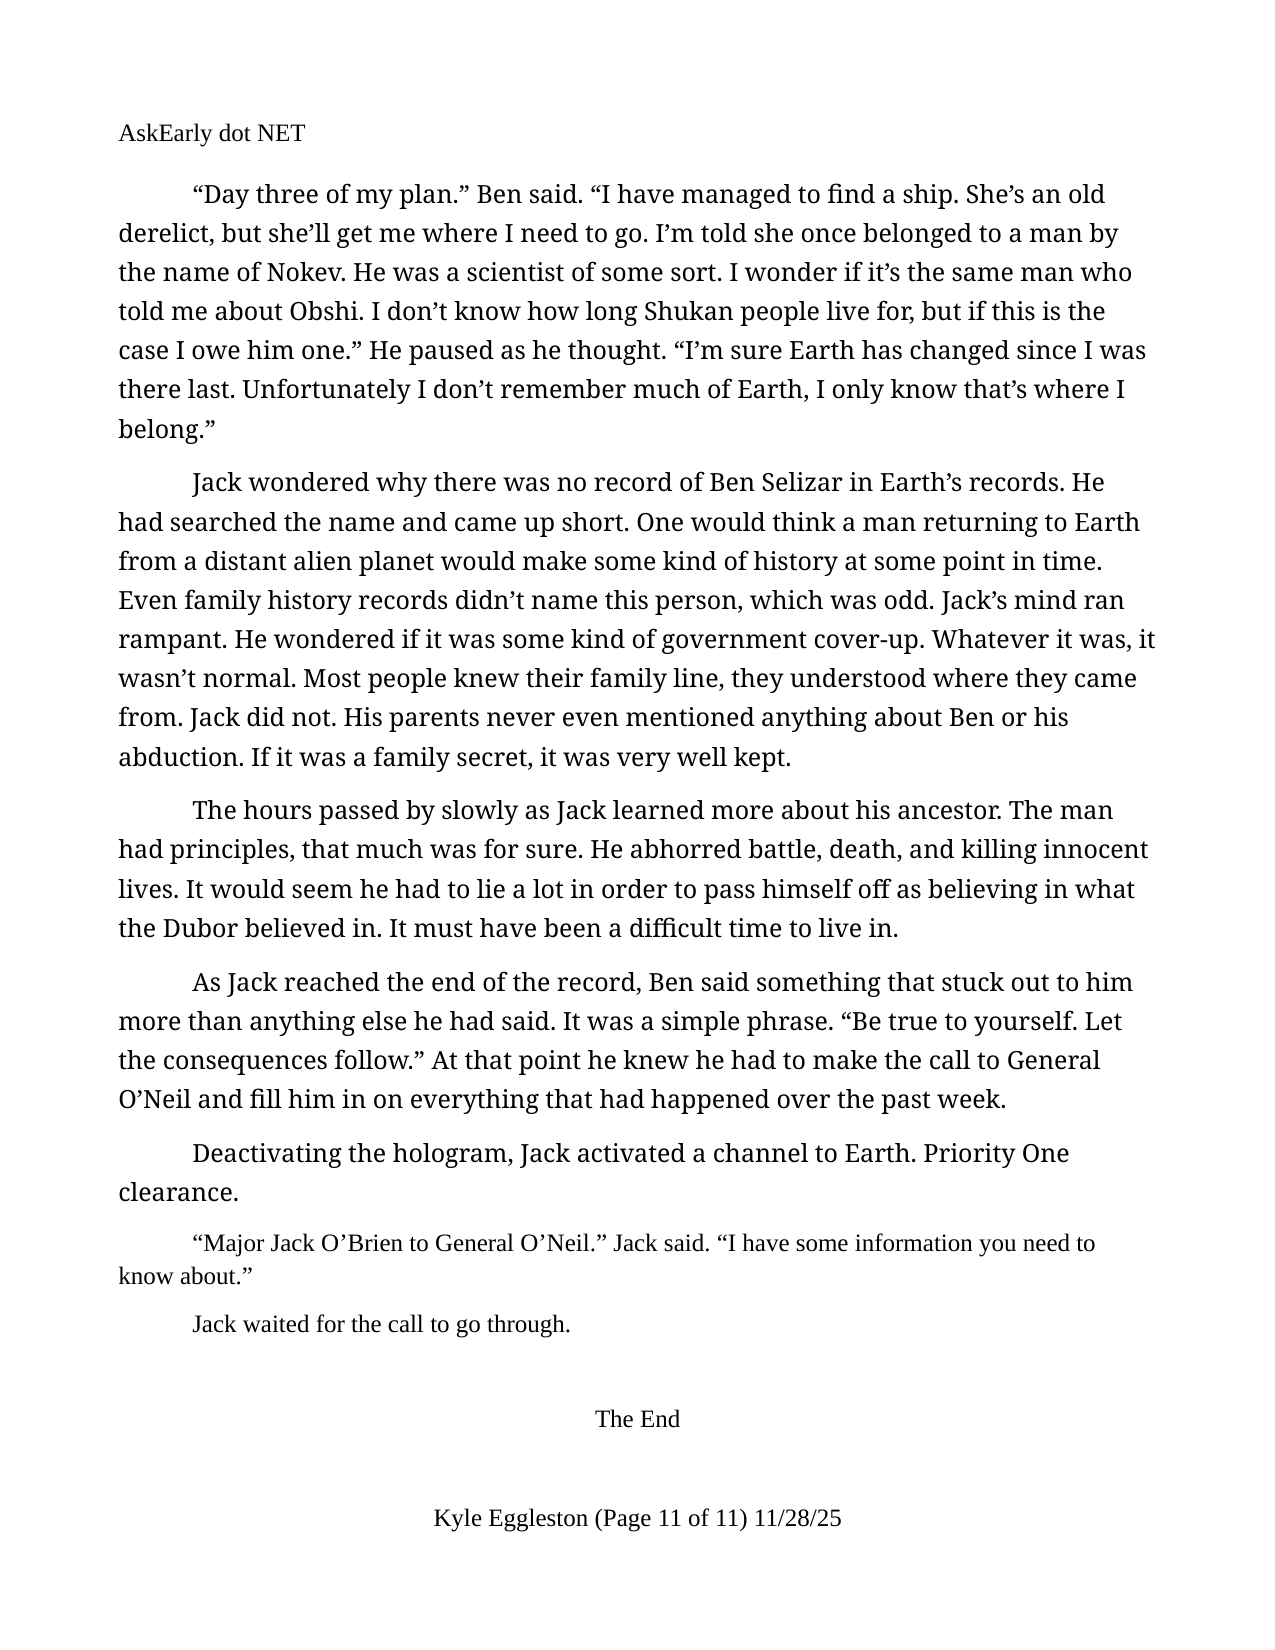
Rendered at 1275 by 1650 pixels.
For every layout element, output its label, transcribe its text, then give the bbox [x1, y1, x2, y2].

text Jack waited for the call to go through. [118, 1309, 1157, 1338]
text “Day three of my plan.” Ben said. “I have managed to find a ship. She’s an old derelict, but she’ll get me where I need to go. I’m told she once belonged to a man by the name of Nokev. He was a scientist of some sort. I wonder if it’s the same man who told me about Obshi. I don’t know how long Shukan people live for, but if this is the case I owe him one.” He paused as he thought. “I’m sure Earth has changed since I was there last. Unfortunately I don’t remember much of Earth, I only know that’s where I belong.” [118, 176, 1157, 445]
text “Major Jack O’Brien to General O’Neil.” Jack said. “I have some information you need to know about.” [118, 1228, 1157, 1290]
text As Jack reached the end of the record, Ben said something that stuck out to him more than anything else he had said. It was a simple phrase. “Be true to yourself. Let the consequences follow.” At that point he knew he had to make the call to General O’Neil and fill him in on everything that had happened over the past week. [118, 964, 1157, 1116]
text Deactivating the hologram, Jack activated a channel to Earth. Priority One clearance. [118, 1136, 1157, 1209]
text The hours passed by slowly as Jack learned more about his ancestor. The man had principles, that much was for sure. He abhorred battle, death, and killing innocent lives. It would seem he had to lie a lot in order to pass himself off as believing in what the Dubor believed in. It must have been a difficult time to live in. [118, 793, 1157, 944]
text Jack wondered why there was no record of Ben Selizar in Earth’s records. He had searched the name and came up short. One would think a man returning to Earth from a distant alien planet would make some kind of history at some point in time. Even family history records didn’t name this person, which was odd. Jack’s mind ran rampant. He wondered if it was some kind of government cover-up. Whatever it was, it wasn’t normal. Most people knew their family line, they understood where they came from. Jack did not. His parents never even mentioned anything about Ben or his abduction. If it was a family secret, it was very well kept. [118, 465, 1157, 773]
text The End [118, 1404, 1157, 1433]
